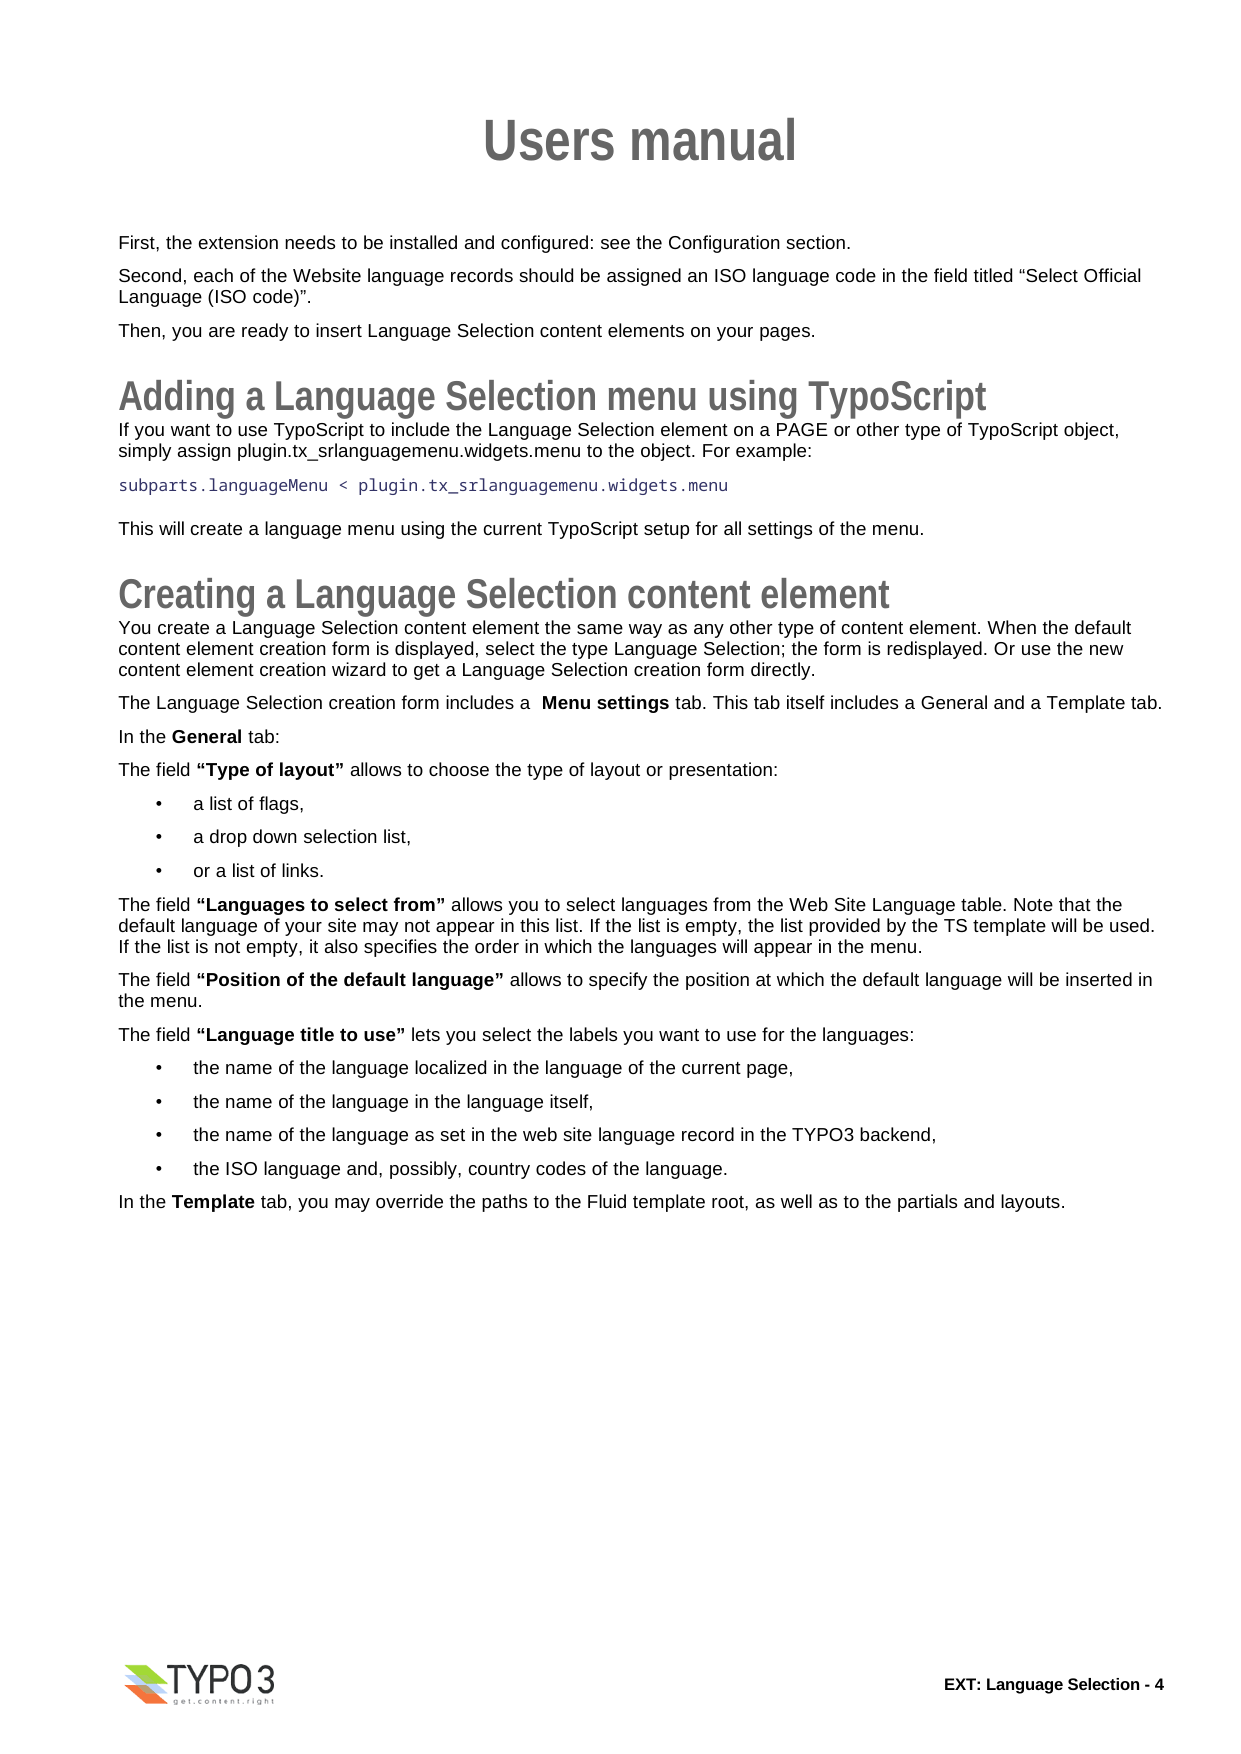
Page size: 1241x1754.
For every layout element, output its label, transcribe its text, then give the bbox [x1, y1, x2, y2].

text The field “Type of layout” allows to choose the type of layout or presentation: [118, 760, 1163, 781]
list the ISO language and, possibly, country codes of the language. [156, 1158, 1163, 1179]
text You create a Language Selection content element the same way as any other type of content element. When the default content element creation form is displayed, select the type Language Selection; the form is redisplayed. Or use the new content element creation wizard to get a Language Selection creation form directly. [118, 617, 1163, 680]
list the name of the language as set in the web site language record in the TYPO3 backend, [156, 1125, 1163, 1146]
subtitle Users manual [118, 106, 1163, 173]
text Then, you are ready to insert Language Selection content elements on your pages. [118, 320, 1163, 341]
subtitle Creating a Language Selection content element [118, 569, 1163, 617]
subtitle Adding a Language Selection menu using TypoScript [118, 371, 1163, 419]
text In the General tab: [118, 726, 1163, 747]
list or a list of links. [156, 860, 1163, 881]
text If you want to use TypoScript to include the Language Selection element on a PAGE or other type of TypoScript object, simply assign plugin.tx_srlanguagemenu.widgets.menu to the object. For example: [118, 419, 1163, 461]
text subparts.languageMenu < plugin.tx_srlanguagemenu.widgets.menu [118, 473, 1163, 496]
list the name of the language in the language itself, [156, 1091, 1163, 1112]
text The field “Position of the default language” allows to specify the position at which the default language will be inserted in the menu. [118, 969, 1163, 1012]
text This will create a language menu using the current TypoScript setup for all settings of the menu. [118, 518, 1163, 539]
text First, the extension needs to be installed and configured: see the Configuration section. [118, 232, 1163, 253]
list a list of flags, [156, 793, 1163, 814]
picture [119, 1659, 280, 1710]
list a drop down selection list, [156, 827, 1163, 848]
list the name of the language localized in the language of the current page, [156, 1058, 1163, 1079]
text The field “Languages to select from” allows you to select languages from the Web Site Language table. Note that the default language of your site may not appear in this list. If the list is empty, the list provided by the TS template will be used. If the list is not empty, it also specifies the order in which the languages will appear in the menu. [118, 894, 1163, 957]
text The field “Language title to use” lets you select the labels you want to use for the languages: [118, 1024, 1163, 1045]
text The Language Selection creation form includes a Menu settings tab. This tab itself includes a General and a Template tab. [118, 693, 1163, 714]
text Second, each of the Website language records should be assigned an ISO language code in the field titled “Select Official Language (ISO code)”. [118, 266, 1163, 308]
text In the Template tab, you may override the paths to the Fluid template root, as well as to the partials and layouts. [118, 1192, 1163, 1213]
